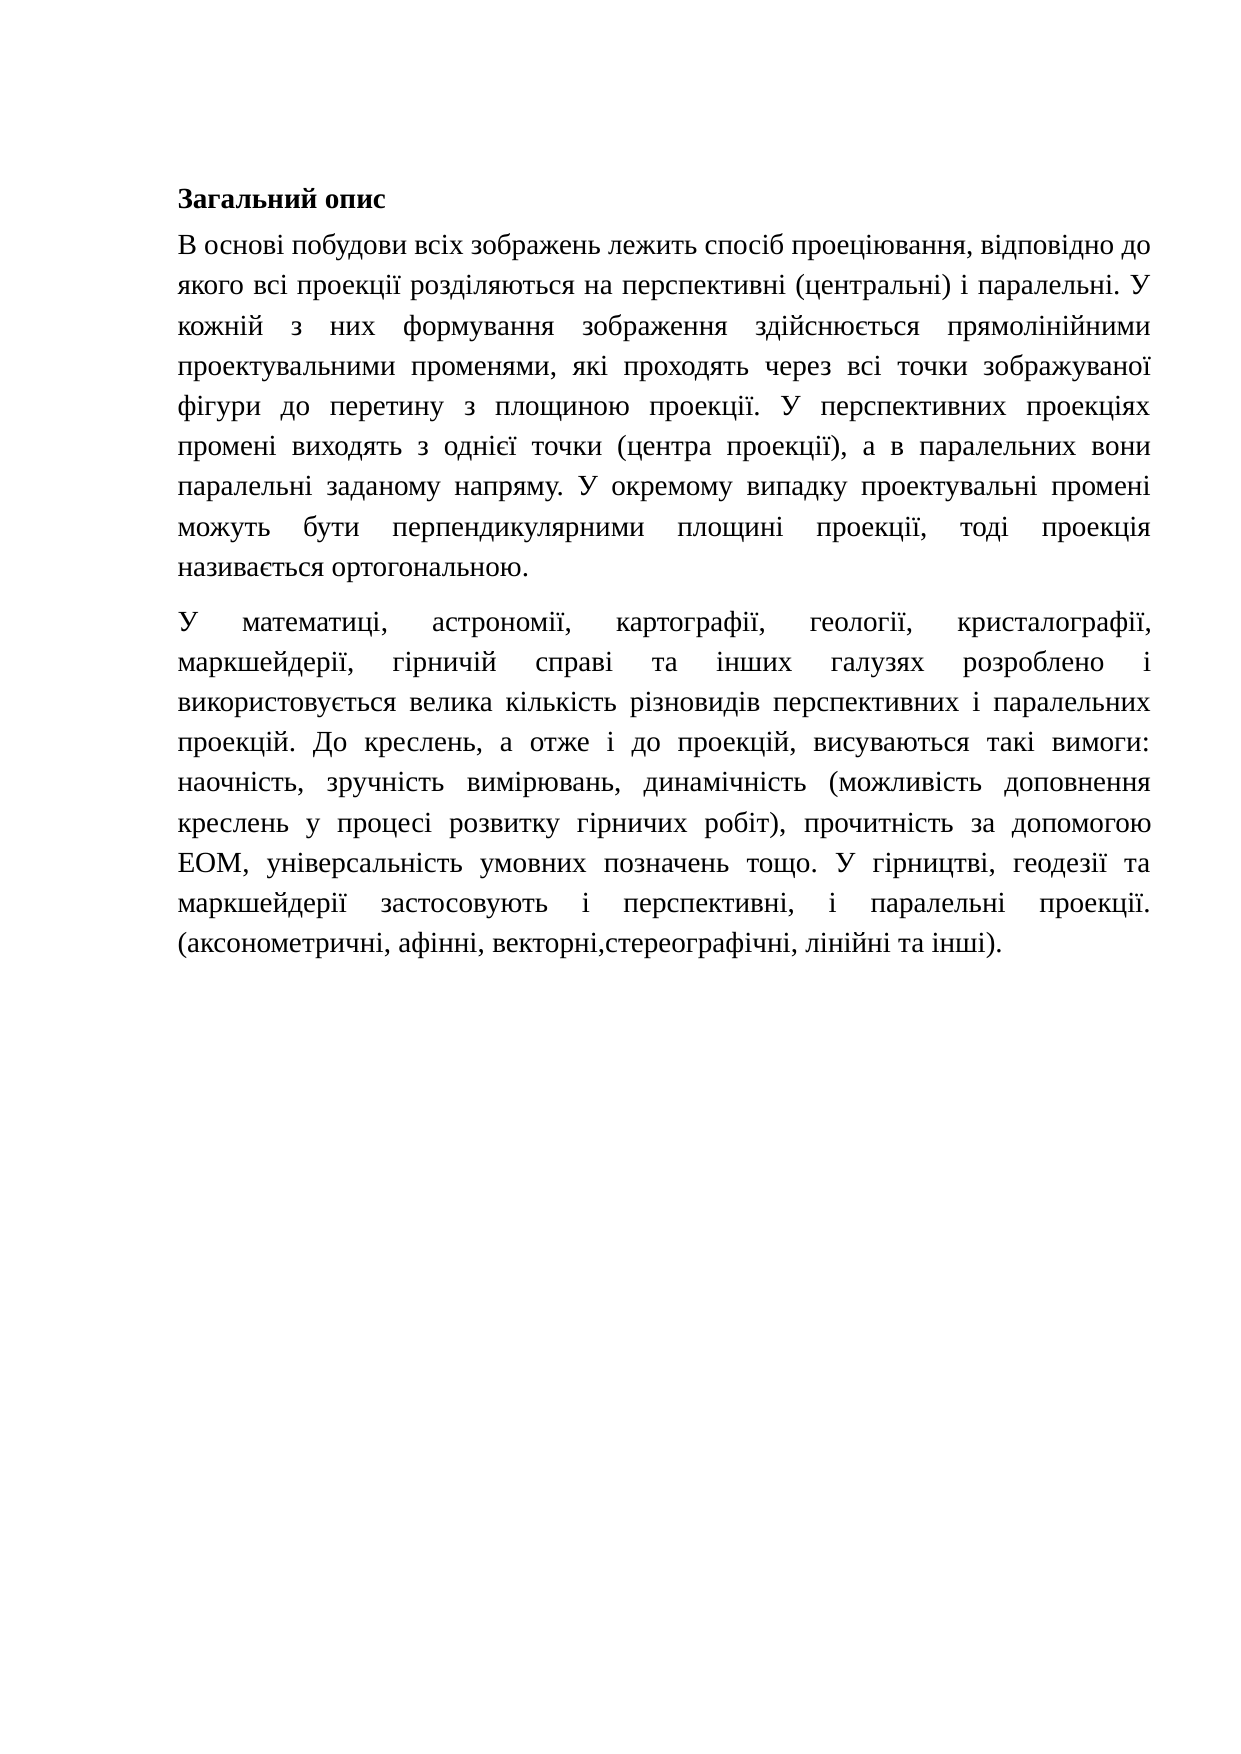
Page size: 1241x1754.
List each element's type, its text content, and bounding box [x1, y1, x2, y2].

subtitle Загальний опис [177, 181, 1152, 215]
text В основі побудови всіх зображень лежить спосіб проеціювання, відповідно до якого всі проекції розділяються на перспективні (центральні) і паралельні. У кожній з них формування зображення здійснюється прямолінійними проектувальними променями, які проходять через всі точки зображуваної фігури до перетину з площиною проекції. У перспективних проекціях промені виходять з однієї точки (центра проекції), а в паралельних вони паралельні заданому напряму. У окремому випадку проектувальні промені можуть бути перпендикулярними площині проекції, тоді проекція називається ортогональною. [177, 227, 1152, 582]
text У математиці, астрономії, картографії, геології, кристалографії, маркшейдерії, гірничій справі та інших галузях розроблено і використовується велика кількість різновидів перспективних і паралельних проекцій. До креслень, а отже і до проекцій, висуваються такі вимоги: наочність, зручність вимірювань, динамічність (можливість доповнення креслень у процесі розвитку гірничих робіт), прочитність за допомогою ЕОМ, універсальність умовних позначень тощо. У гірництві, геодезії та маркшейдерії застосовують і перспективні, і паралельні проекції. (аксонометричні, афінні, векторні,стереографічні, лінійні та інші). [177, 604, 1152, 959]
